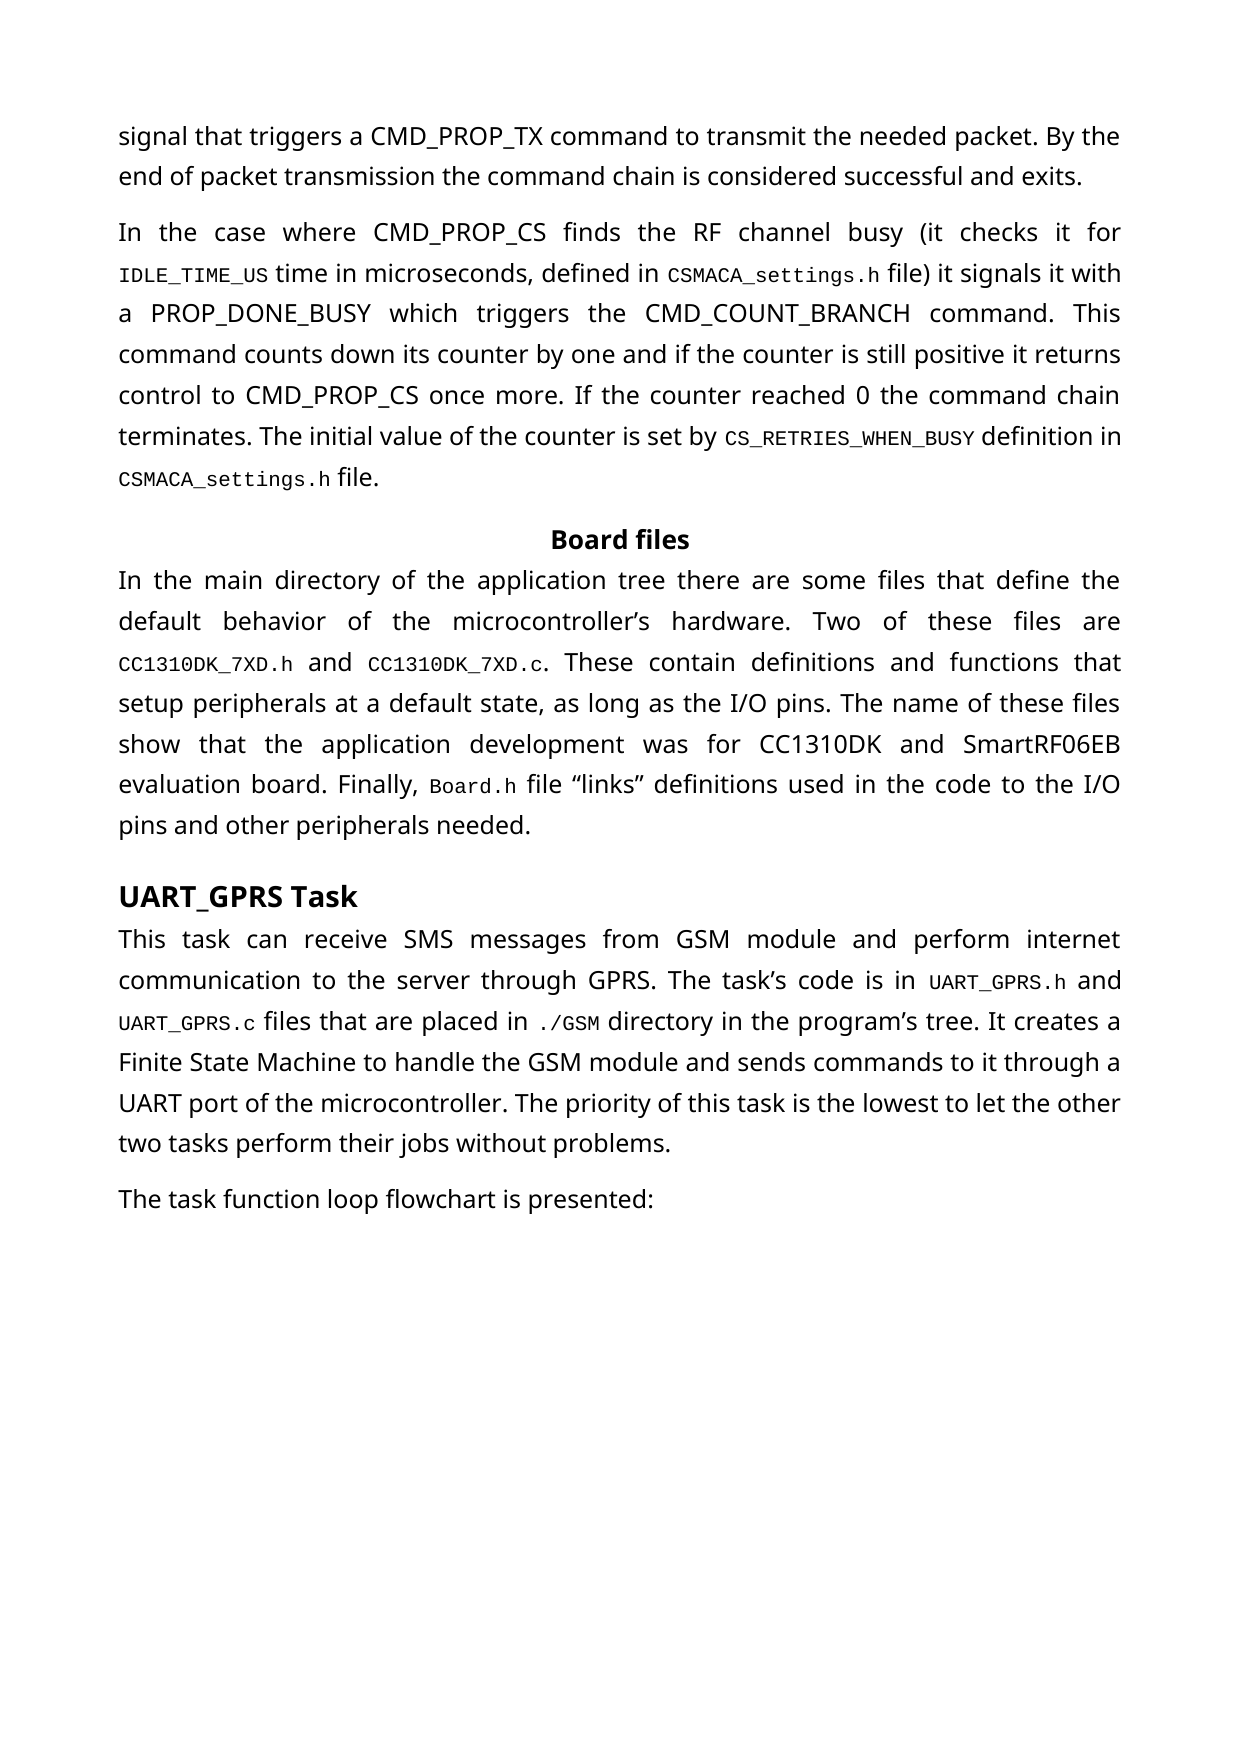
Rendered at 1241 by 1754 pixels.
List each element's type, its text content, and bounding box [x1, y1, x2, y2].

text In the main directory of the application tree there are some files that define the default behavior of the microcontroller’s hardware. Two of these files are CC1310DK_7XD.h and CC1310DK_7XD.c. These contain definitions and functions that setup peripherals at a default state, as long as the I/O pins. The name of these files show that the application development was for CC1310DK and SmartRF06EB evaluation board. Finally, Board.h file “links” definitions used in the code to the I/O pins and other peripherals needed. [118, 563, 1122, 842]
text This task can receive SMS messages from GSM module and perform internet communication to the server through GPRS. The task’s code is in UART_GPRS.h and UART_GPRS.c files that are placed in ./GSM directory in the program’s tree. It creates a Finite State Machine to handle the GSM module and sends commands to it through a UART port of the microcontroller. The priority of this task is the lowest to let the other two tasks perform their jobs without problems. [118, 922, 1122, 1160]
text In the case where CMD_PROP_CS finds the RF channel busy (it checks it for IDLE_TIME_US time in microseconds, defined in CSMACA_settings.h file) it signals it with a PROP_DONE_BUSY which triggers the CMD_COUNT_BRANCH command. This command counts down its counter by one and if the counter is still positive it returns control to CMD_PROP_CS once more. If the counter reached 0 the command chain terminates. The initial value of the counter is set by CS_RETRIES_WHEN_BUSY definition in CSMACA_settings.h file. [118, 214, 1122, 493]
text When a packet transmission is needed, instead of a call to CMD_PROP_TX command we create a whole command chain is used. A command chain either succeeds when all of its commands succeed or fails if any of its commands fail. So, the first scheduled command is a CMD_NOP that performs no RF operation, but is scheduled to start after a random interval. After CMD_NOP a CMD_PROP_CS follows that enables Rx and checks for an RF signal. It measures the RSSI and if it is found below RSSI threshold (defined by RSSI_THRESHOLD_DBM in CSMACA_settings.h) it fires a PROP_DONE_IDLE signal that triggers a CMD_PROP_TX command to transmit the needed packet. By the end of packet transmission the command chain is considered successful and exits. [118, 118, 1122, 193]
text The task function loop flowchart is presented: [118, 1181, 1122, 1216]
subtitle UART_GPRS Task [118, 876, 1122, 916]
subtitle Board files [118, 521, 1122, 557]
